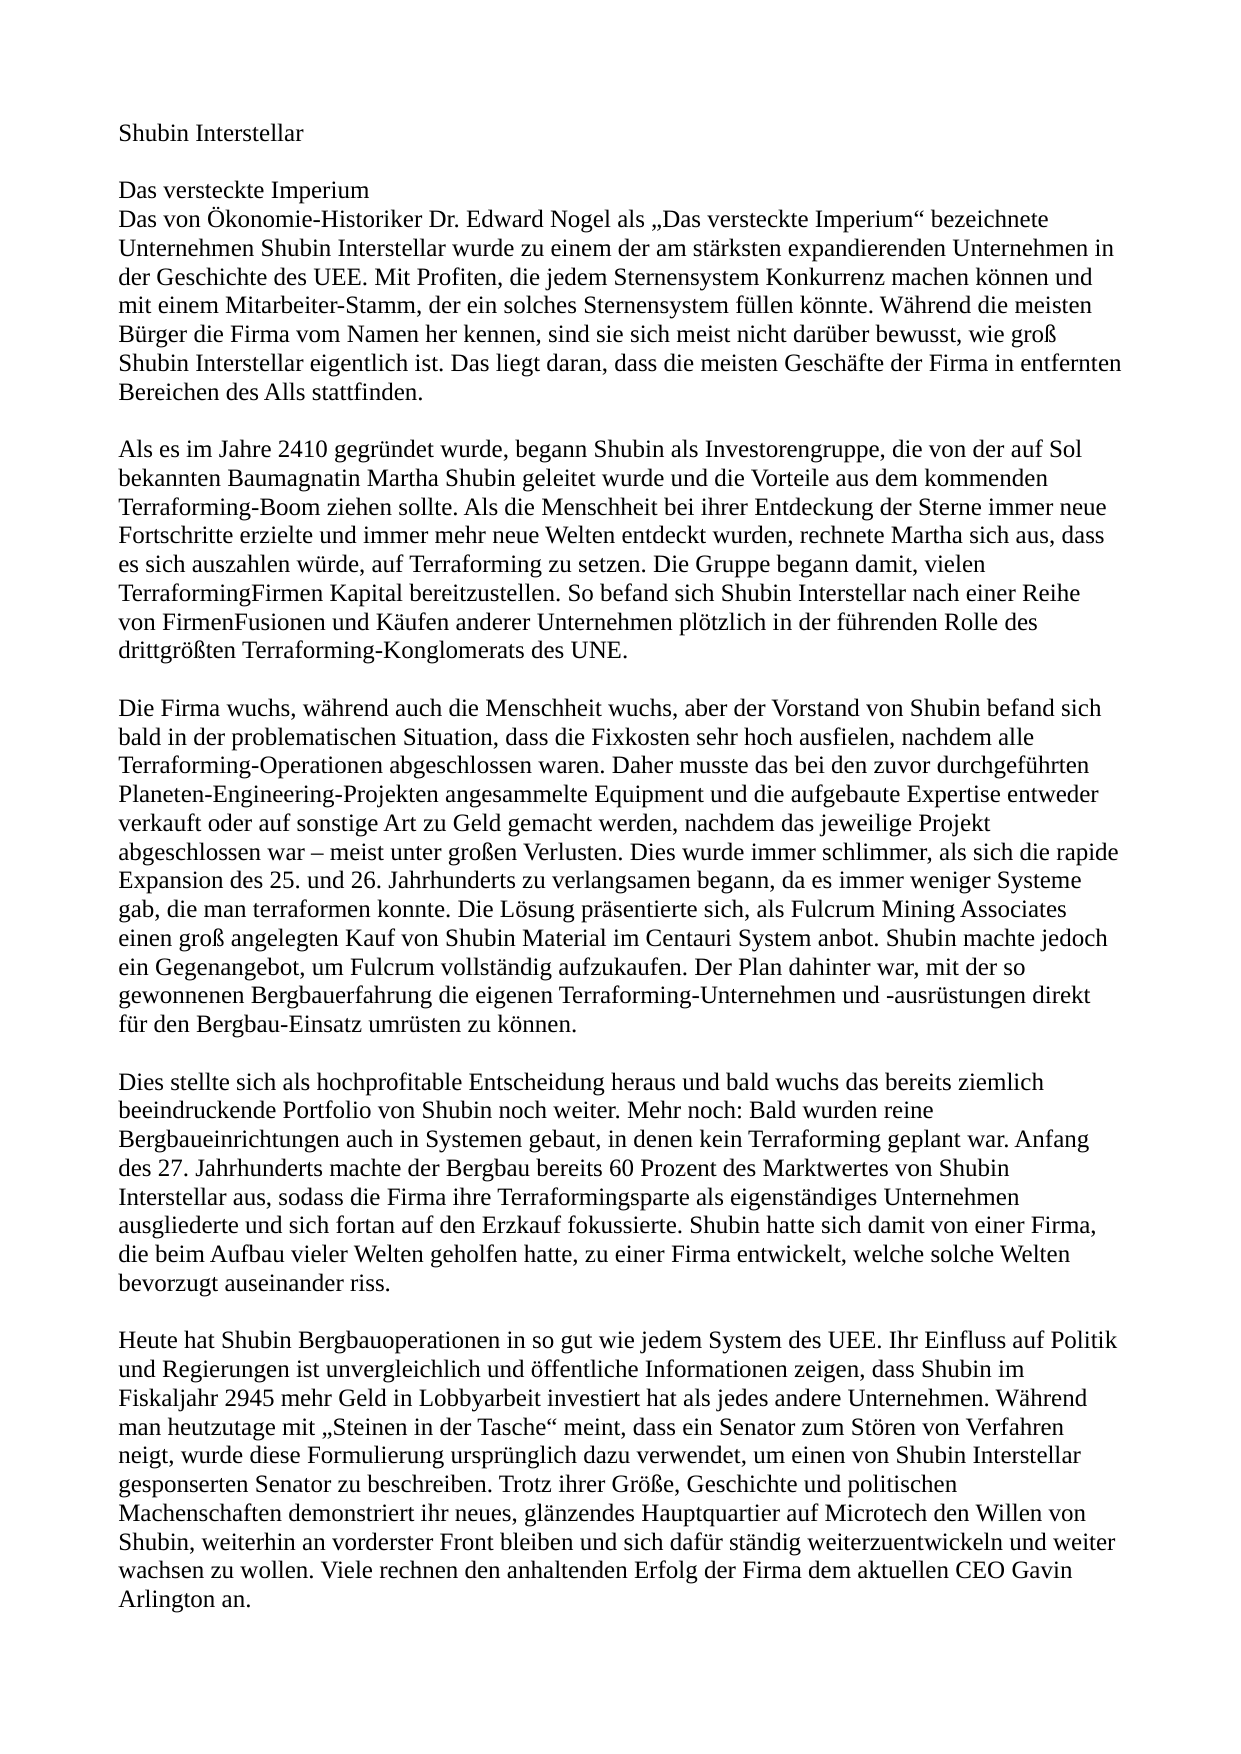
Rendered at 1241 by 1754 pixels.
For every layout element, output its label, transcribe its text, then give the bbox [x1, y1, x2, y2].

text Die Firma wuchs, während auch die Menschheit wuchs, aber der Vorstand von Shubin befand sich bald in der problematischen Situation, dass die Fixkosten sehr hoch ausfielen, nachdem alle Terraforming-Operationen abgeschlossen waren. Daher musste das bei den zuvor durchgeführten Planeten-Engineering-Projekten angesammelte Equipment und die aufgebaute Expertise entweder verkauft oder auf sonstige Art zu Geld gemacht werden, nachdem das jeweilige Projekt abgeschlossen war – meist unter großen Verlusten. Dies wurde immer schlimmer, als sich die rapide Expansion des 25. und 26. Jahrhunderts zu verlangsamen begann, da es immer weniger Systeme gab, die man terraformen konnte. Die Lösung präsentierte sich, als Fulcrum Mining Associates einen groß angelegten Kauf von Shubin Material im Centauri System anbot. Shubin machte jedoch ein Gegenangebot, um Fulcrum vollständig aufzukaufen. Der Plan dahinter war, mit der so gewonnenen Bergbauerfahrung die eigenen Terraforming-Unternehmen und -ausrüstungen direkt für den Bergbau-Einsatz umrüsten zu können. [118, 693, 1122, 1038]
text Als es im Jahre 2410 gegründet wurde, begann Shubin als Investorengruppe, die von der auf Sol bekannten Baumagnatin Martha Shubin geleitet wurde und die Vorteile aus dem kommenden Terraforming-Boom ziehen sollte. Als die Menschheit bei ihrer Entdeckung der Sterne immer neue Fortschritte erzielte und immer mehr neue Welten entdeckt wurden, rechnete Martha sich aus, dass es sich auszahlen würde, auf Terraforming zu setzen. Die Gruppe begann damit, vielen TerraformingFirmen Kapital bereitzustellen. So befand sich Shubin Interstellar nach einer Reihe von FirmenFusionen und Käufen anderer Unternehmen plötzlich in der führenden Rolle des drittgrößten Terraforming-Konglomerats des UNE. [118, 434, 1122, 664]
text Heute hat Shubin Bergbauoperationen in so gut wie jedem System des UEE. Ihr Einfluss auf Politik und Regierungen ist unvergleichlich und öffentliche Informationen zeigen, dass Shubin im Fiskaljahr 2945 mehr Geld in Lobbyarbeit investiert hat als jedes andere Unternehmen. Während man heutzutage mit „Steinen in der Tasche“ meint, dass ein Senator zum Stören von Verfahren neigt, wurde diese Formulierung ursprünglich dazu verwendet, um einen von Shubin Interstellar gesponserten Senator zu beschreiben. Trotz ihrer Größe, Geschichte und politischen Machenschaften demonstriert ihr neues, glänzendes Hauptquartier auf Microtech den Willen von Shubin, weiterhin an vorderster Front bleiben und sich dafür ständig weiterzuentwickeln und weiter wachsen zu wollen. Viele rechnen den anhaltenden Erfolg der Firma dem aktuellen CEO Gavin Arlington an. [118, 1326, 1122, 1613]
text Das von Ökonomie-Historiker Dr. Edward Nogel als „Das versteckte Imperium“ bezeichnete Unternehmen Shubin Interstellar wurde zu einem der am stärksten expandierenden Unternehmen in der Geschichte des UEE. Mit Profiten, die jedem Sternensystem Konkurrenz machen können und mit einem Mitarbeiter-Stamm, der ein solches Sternensystem füllen könnte. Während die meisten Bürger die Firma vom Namen her kennen, sind sie sich meist nicht darüber bewusst, wie groß Shubin Interstellar eigentlich ist. Das liegt daran, dass die meisten Geschäfte der Firma in entfernten Bereichen des Alls stattfinden. [118, 204, 1122, 406]
text Dies stellte sich als hochprofitable Entscheidung heraus und bald wuchs das bereits ziemlich beeindruckende Portfolio von Shubin noch weiter. Mehr noch: Bald wurden reine Bergbaueinrichtungen auch in Systemen gebaut, in denen kein Terraforming geplant war. Anfang des 27. Jahrhunderts machte der Bergbau bereits 60 Prozent des Marktwertes von Shubin Interstellar aus, sodass die Firma ihre Terraformingsparte als eigenständiges Unternehmen ausgliederte und sich fortan auf den Erzkauf fokussierte. Shubin hatte sich damit von einer Firma, die beim Aufbau vieler Welten geholfen hatte, zu einer Firma entwickelt, welche solche Welten bevorzugt auseinander riss. [118, 1067, 1122, 1297]
text Das versteckte Imperium [118, 176, 1122, 204]
text Shubin Interstellar [118, 118, 1122, 147]
